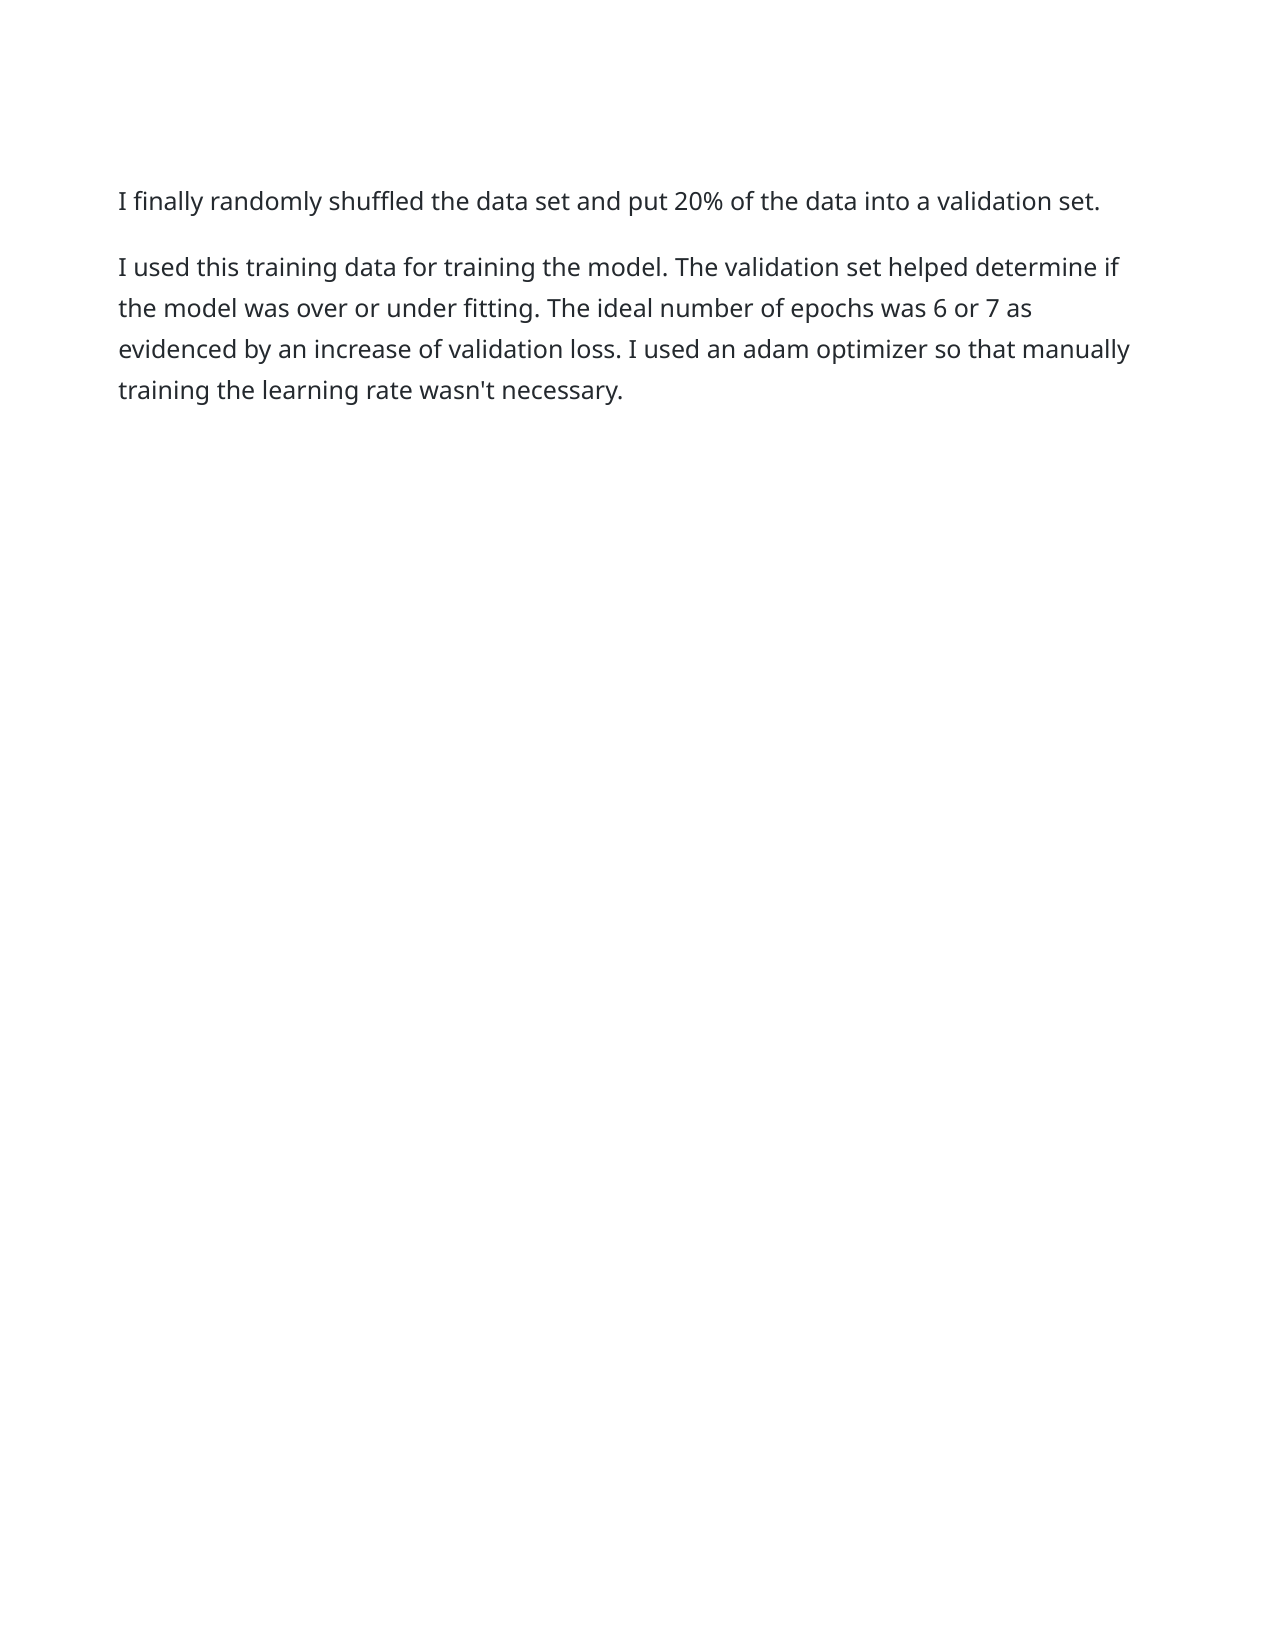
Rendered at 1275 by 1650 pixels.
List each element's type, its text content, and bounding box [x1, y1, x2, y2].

text I finally randomly shuffled the data set and put 20% of the data into a validation set. [118, 184, 1157, 218]
text I used this training data for training the model. The validation set helped determine if the model was over or under fitting. The ideal number of epochs was 6 or 7 as evidenced by an increase of validation loss. I used an adam optimizer so that manually training the learning rate wasn't necessary. [118, 250, 1157, 406]
